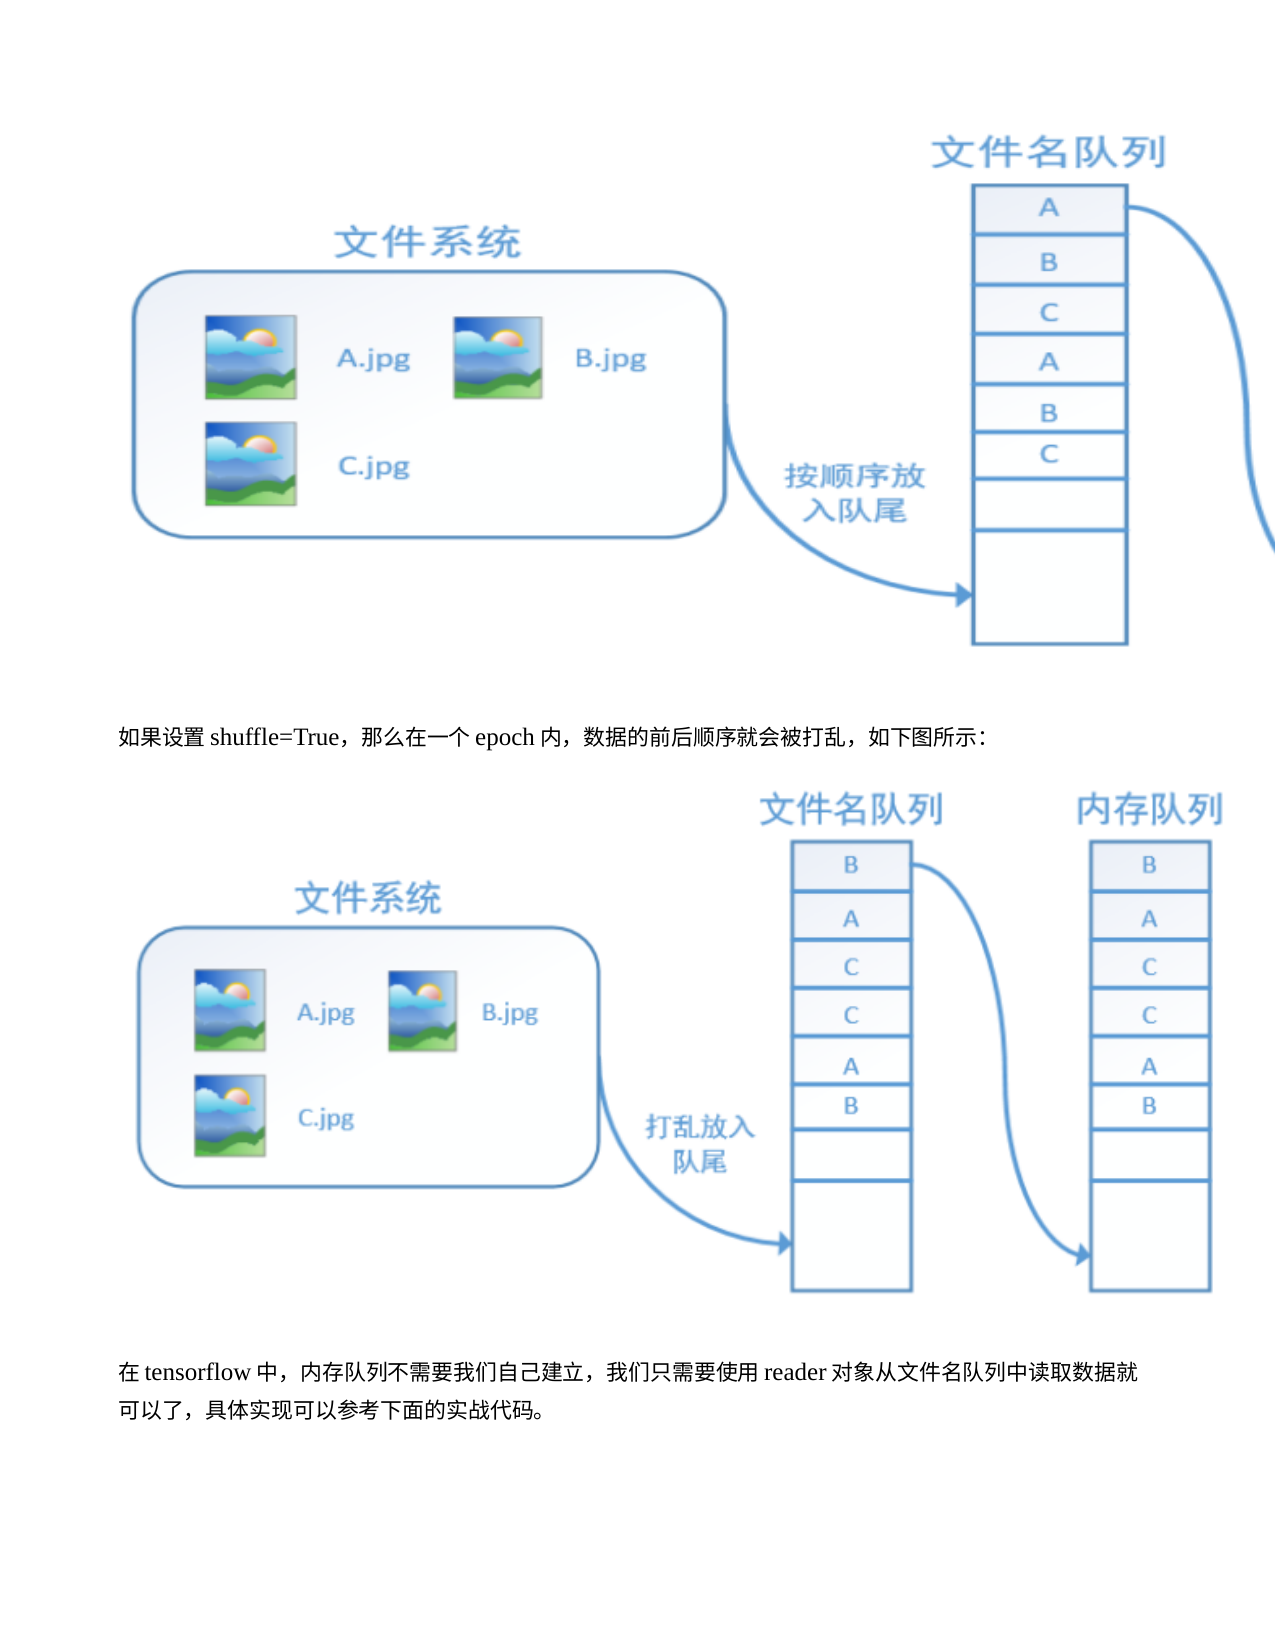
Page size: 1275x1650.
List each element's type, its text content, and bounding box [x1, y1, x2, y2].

text 如果设置shuffle=True，那么在一个epoch内，数据的前后顺序就会被打乱，如下图所示： [118, 720, 1157, 751]
picture [118, 118, 1275, 700]
picture [118, 772, 1275, 1349]
text 在tensorflow中，内存队列不需要我们自己建立，我们只需要使用reader对象从文件名队列中读取数据就可以了，具体实现可以参考下面的实战代码。 [118, 1349, 1157, 1424]
